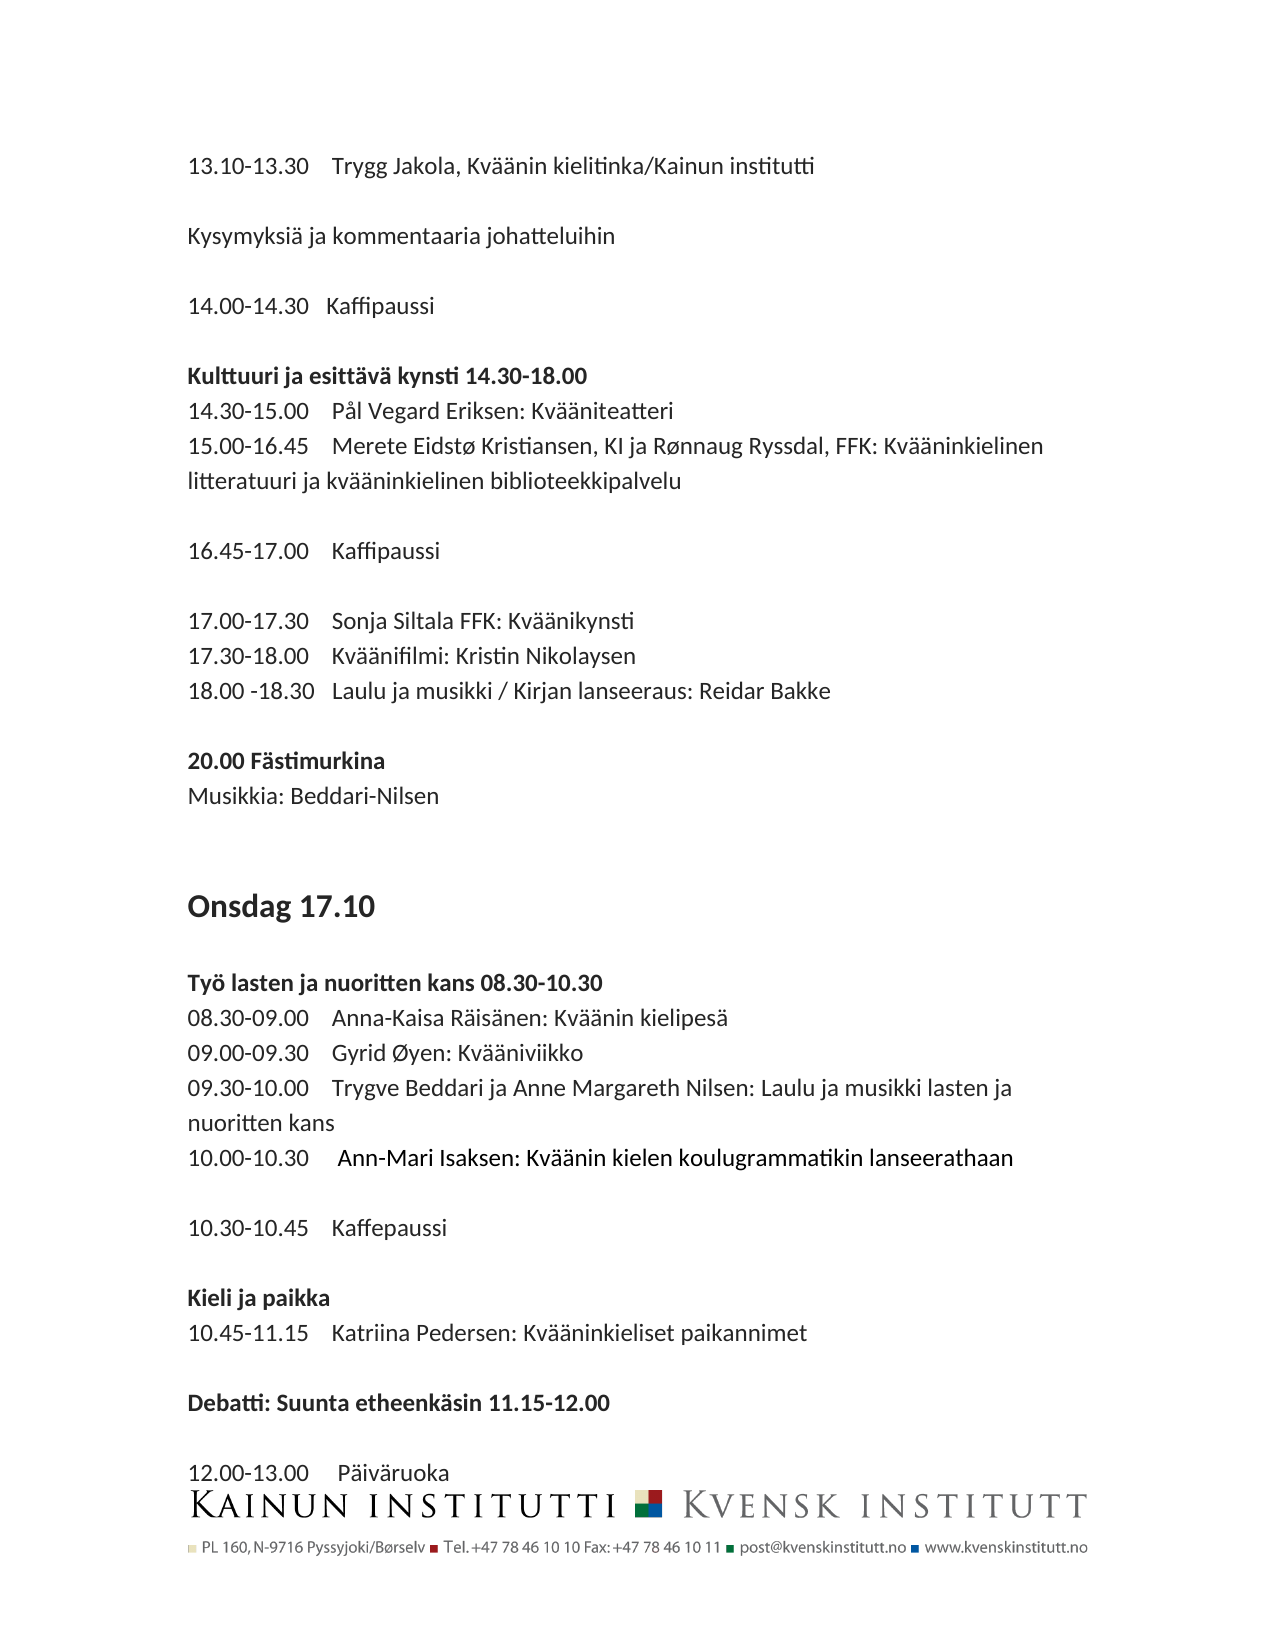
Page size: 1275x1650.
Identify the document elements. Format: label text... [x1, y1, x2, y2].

text 17.30-18.00 Kväänifilmi: Kristin Nikolaysen [187, 640, 1087, 671]
text 13.10-13.30 Trygg Jakola, Kväänin kielitinka/Kainun institutti [187, 150, 1087, 181]
picture [187, 1490, 1088, 1558]
text Debatti: Suunta etheenkäsin 11.15-12.00 [187, 1387, 1087, 1417]
text Musikkia: Beddari-Nilsen [187, 780, 1087, 811]
text 14.00-14.30 Kaffipaussi [187, 290, 1087, 321]
text 15.00-16.45 Merete Eidstø Kristiansen, KI ja Rønnaug Ryssdal, FFK: Kvääninkielinen litteratuuri ja kvääninkielinen biblioteekkipalvelu [187, 430, 1087, 496]
text Työ lasten ja nuoritten kans 08.30-10.30 [187, 967, 1087, 997]
text 20.00 Fästimurkina [187, 745, 1087, 776]
text Kulttuuri ja esittävä kynsti 14.30-18.00 [187, 360, 1087, 391]
text 08.30-09.00 Anna-Kaisa Räisänen: Kväänin kielipesä [187, 1002, 1087, 1032]
text 14.30-15.00 Pål Vegard Eriksen: Kvääniteatteri [187, 395, 1087, 426]
text 10.45-11.15 Katriina Pedersen: Kvääninkieliset paikannimet [187, 1317, 1087, 1347]
text 10.30-10.45 Kaffepaussi [187, 1212, 1087, 1242]
text Kysymyksiä ja kommentaaria johatteluihin [187, 220, 1087, 251]
text 18.00 -18.30 Laulu ja musikki / Kirjan lanseeraus: Reidar Bakke [187, 675, 1087, 706]
text 09.00-09.30 Gyrid Øyen: Kvääniviikko [187, 1037, 1087, 1067]
text Onsdag 17.10 [187, 885, 1087, 926]
text 12.00-13.00 Päiväruoka [187, 1457, 1087, 1487]
text 10.00-10.30 Ann-Mari Isaksen: Kväänin kielen koulugrammatikin lanseerathaan [187, 1142, 1087, 1172]
text 09.30-10.00 Trygve Beddari ja Anne Margareth Nilsen: Laulu ja musikki lasten ja nuoritten kans [187, 1072, 1087, 1137]
text 17.00-17.30 Sonja Siltala FFK: Kväänikynsti [187, 605, 1087, 636]
text Kieli ja paikka [187, 1282, 1087, 1312]
text 16.45-17.00 Kaffipaussi [187, 535, 1087, 566]
